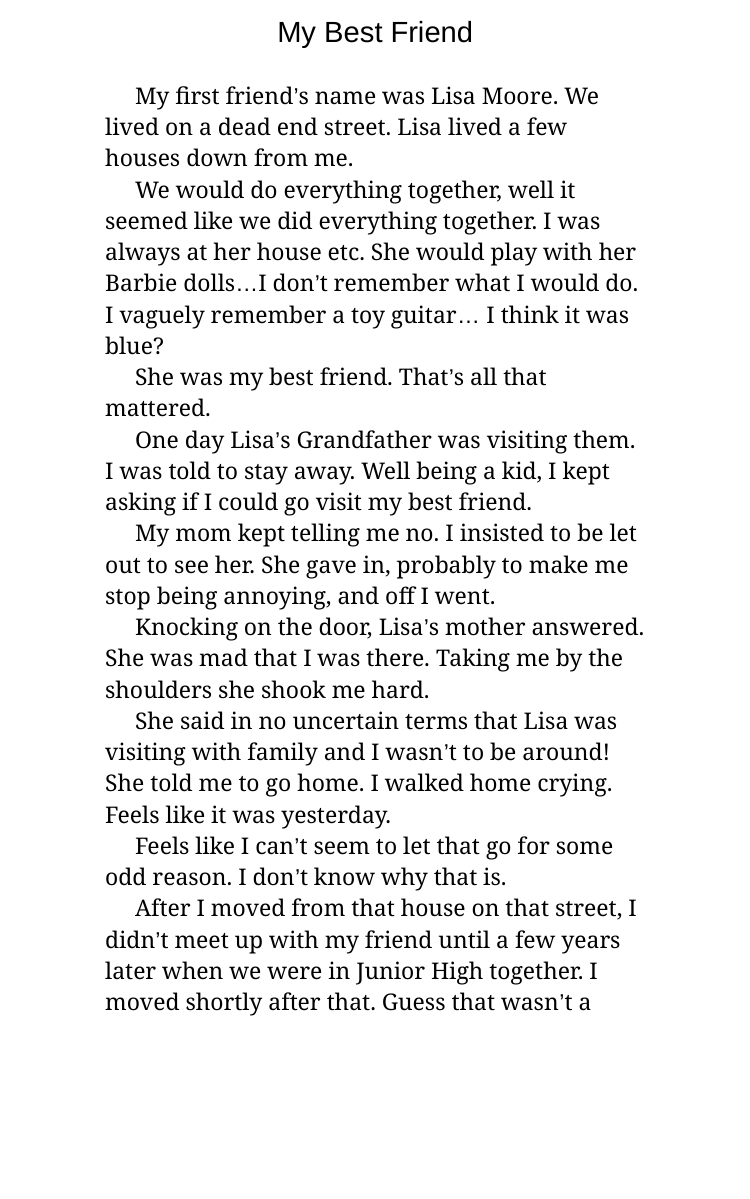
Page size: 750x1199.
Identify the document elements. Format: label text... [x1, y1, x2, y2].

text After I moved from that house on that street, I didn’t meet up with my friend until a few years later when we were in Junior High together. I moved shortly after that. Guess that wasn’t a [105, 892, 645, 1017]
text We would do everything together, well it seemed like we did everything together. I was always at her house etc. She would play with her Barbie dolls…I don’t remember what I would do. I vaguely remember a toy guitar… I think it was blue? [105, 173, 645, 361]
text My Best Friend [105, 15, 645, 48]
text One day Lisa’s Grandfather was visiting them. I was told to stay away. Well being a kid, I kept asking if I could go visit my best friend. [105, 423, 645, 517]
text My mom kept telling me no. I insisted to be let out to see her. She gave in, probably to make me stop being annoying, and off I went. [105, 517, 645, 611]
text My first friend’s name was Lisa Moore. We lived on a dead end street. Lisa lived a few houses down from me. [105, 80, 645, 173]
text She said in no uncertain terms that Lisa was visiting with family and I wasn’t to be around! She told me to go home. I walked home crying. Feels like it was yesterday. [105, 705, 645, 830]
text Feels like I can’t seem to let that go for some odd reason. I don’t know why that is. [105, 830, 645, 892]
text She was my best friend. That’s all that mattered. [105, 361, 645, 423]
text Knocking on the door, Lisa’s mother answered. She was mad that I was there. Taking me by the shoulders she shook me hard. [105, 611, 645, 705]
